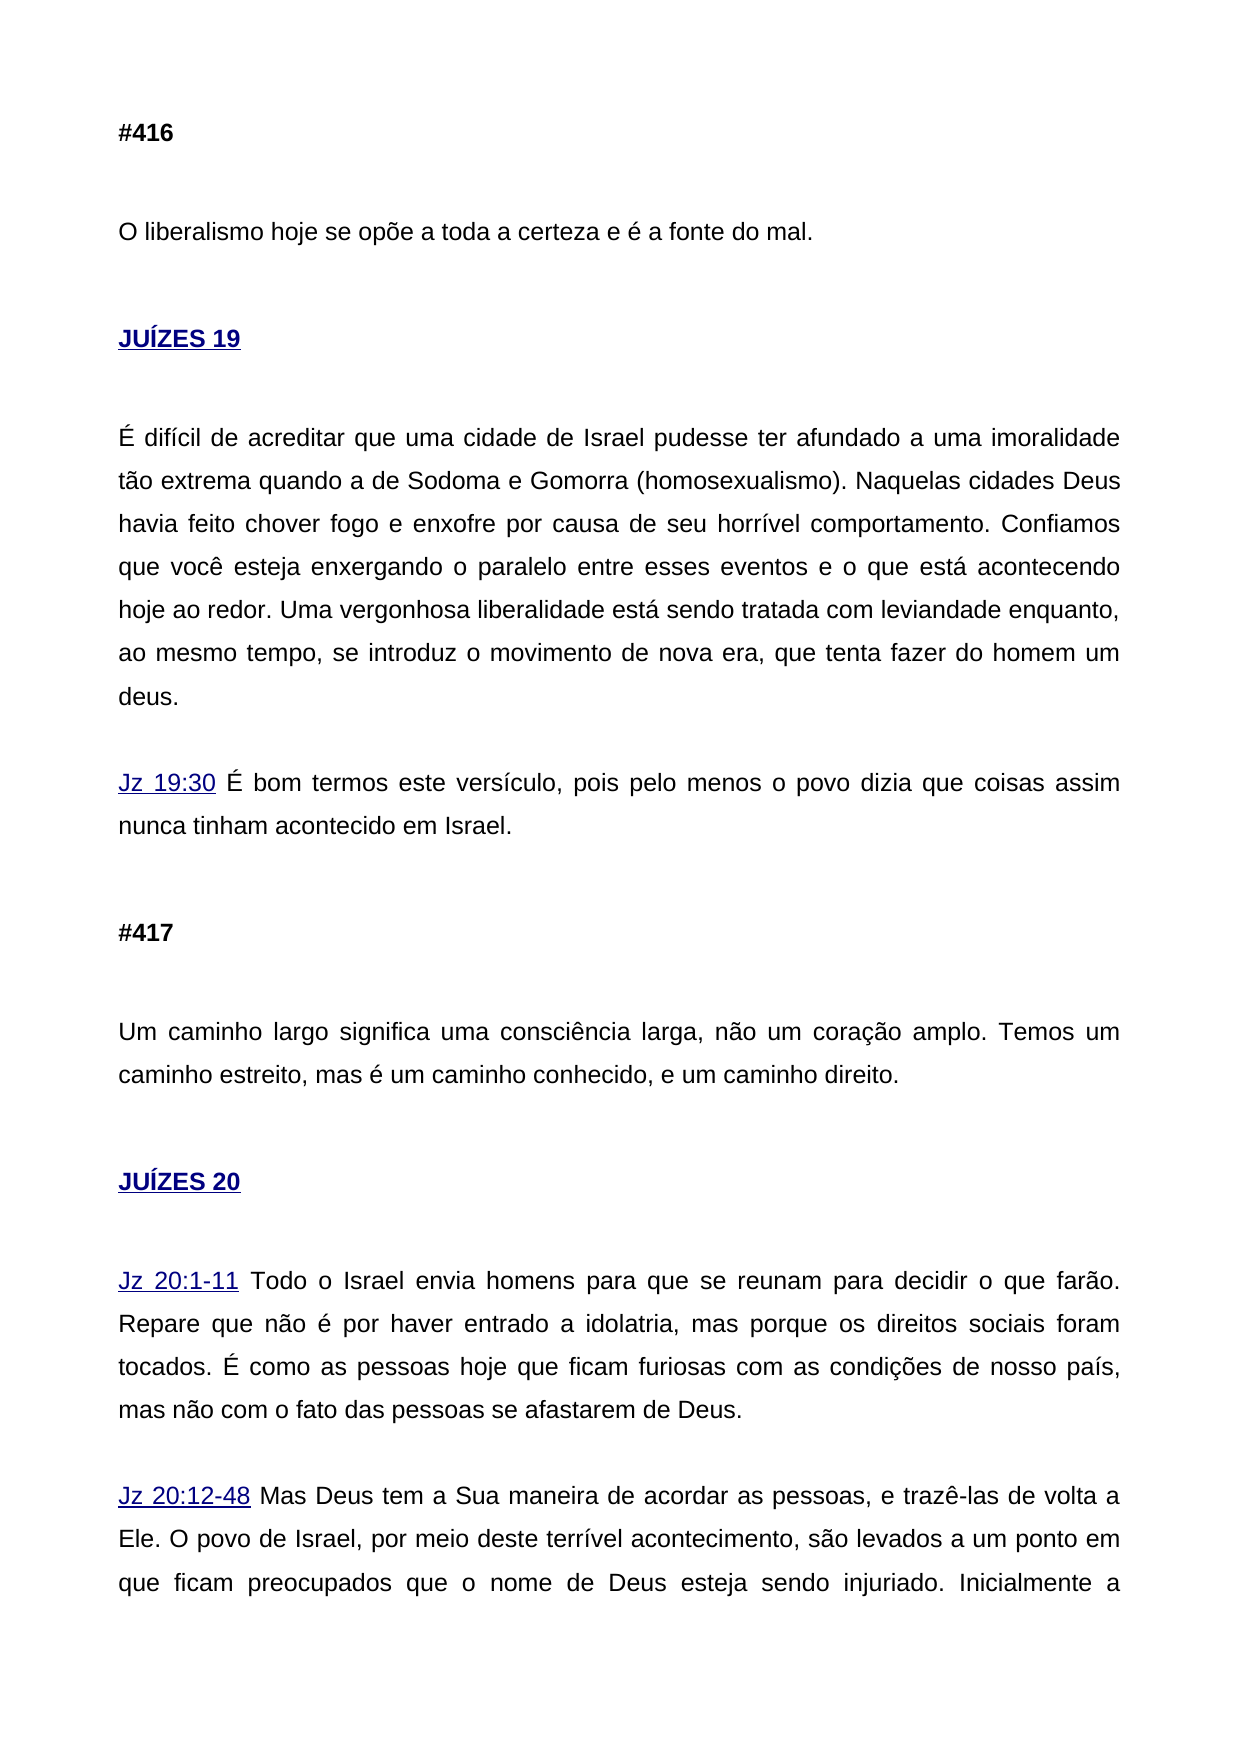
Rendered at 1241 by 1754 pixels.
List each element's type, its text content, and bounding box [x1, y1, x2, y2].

text O liberalismo hoje se opõe a toda a certeza e é a fonte do mal. [118, 217, 1122, 246]
text É difícil de acreditar que uma cidade de Israel pudesse ter afundado a uma imoralidade tão extrema quando a de Sodoma e Gomorra (homosexualismo). Naquelas cidades Deus havia feito chover fogo e enxofre por causa de seu horrível comportamento. Confiamos que você esteja enxergando o paralelo entre esses eventos e o que está acontecendo hoje ao redor. Uma vergonhosa liberalidade está sendo tratada com leviandade enquanto, ao mesmo tempo, se introduz o movimento de nova era, que tenta fazer do homem um deus. [118, 423, 1122, 710]
text Jz 20:1-11 Todo o Israel envia homens para que se reunam para decidir o que farão. Repare que não é por haver entrado a idolatria, mas porque os direitos sociais foram tocados. É como as pessoas hoje que ficam furiosas com as condições de nosso país, mas não com o fato das pessoas se afastarem de Deus. [118, 1266, 1122, 1424]
text Jz 20:12-48 Mas Deus tem a Sua maneira de acordar as pessoas, e trazê-las de volta a Ele. O povo de Israel, por meio deste terrível acontecimento, são levados a um ponto em que ficam preocupados que o nome de Deus esteja sendo injuriado. Inicialmente a [118, 1481, 1122, 1596]
subtitle JUÍZES 20 [118, 1167, 1122, 1196]
text Jz 19:30 É bom termos este versículo, pois pelo menos o povo dizia que coisas assim nunca tinham acontecido em Israel. [118, 768, 1122, 839]
text Um caminho largo significa uma consciência larga, não um coração amplo. Temos um caminho estreito, mas é um caminho conhecido, e um caminho direito. [118, 1017, 1122, 1088]
subtitle #417 [118, 918, 1122, 947]
subtitle #416 [118, 118, 1122, 147]
subtitle JUÍZES 19 [118, 324, 1122, 353]
